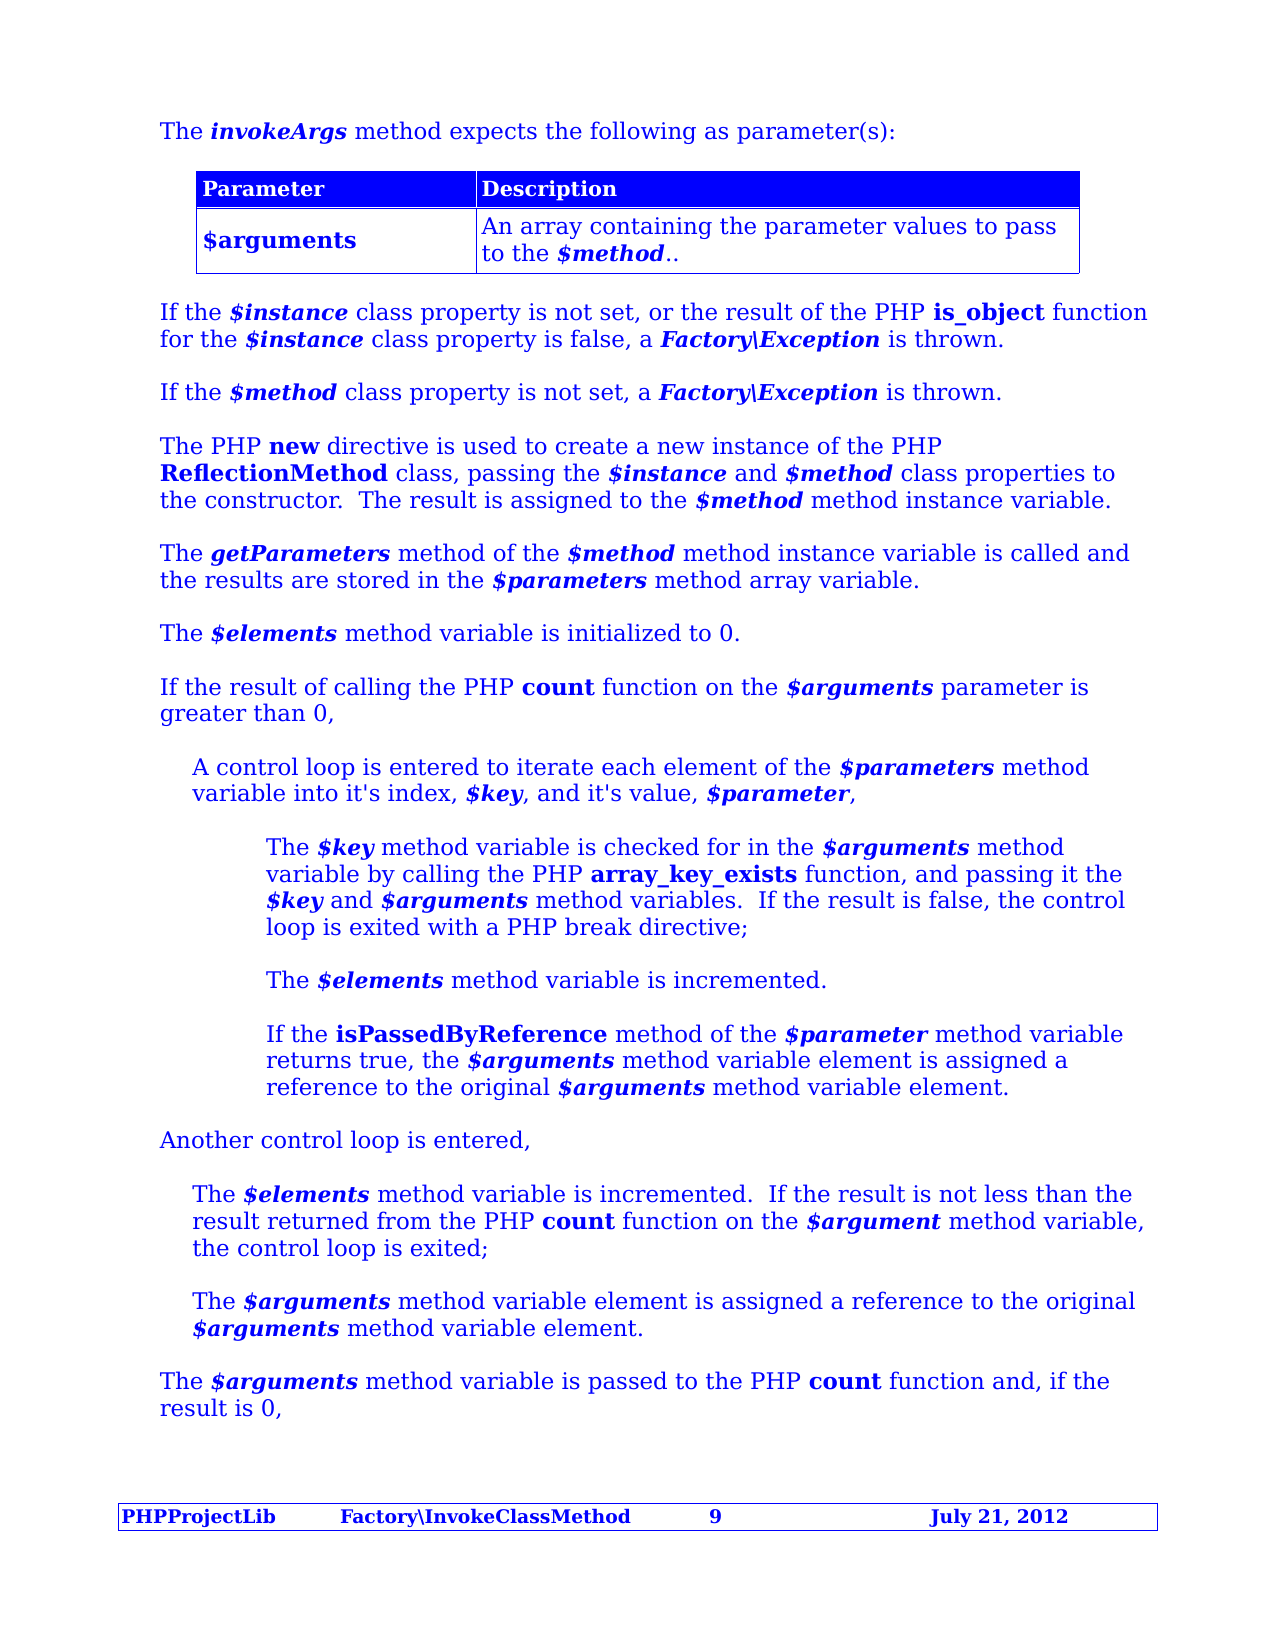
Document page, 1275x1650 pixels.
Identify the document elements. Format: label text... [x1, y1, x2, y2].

text Another control loop is entered, [159, 1128, 1157, 1154]
text The $elements method variable is incremented. If the result is not less than the result returned from the PHP count function on the $argument method variable, the control loop is exited; [192, 1181, 1157, 1261]
table_cell $arguments [197, 209, 476, 272]
text If the $method class property is not set, a Factory\Exception is thrown. [159, 379, 1157, 406]
text If the isPassedByReference method of the $parameter method variable returns true, the $arguments method variable element is assigned a reference to the original $arguments method variable element. [266, 1021, 1157, 1101]
text The $arguments method variable element is assigned a reference to the original $arguments method variable element. [192, 1288, 1157, 1341]
text The $elements method variable is initialized to 0. [159, 620, 1157, 647]
table_header Description [477, 172, 1079, 207]
text The $elements method variable is incremented. [266, 967, 1157, 994]
text The invokeArgs method expects the following as parameter(s): [159, 118, 1157, 145]
text If the result of calling the PHP count function on the $arguments parameter is greater than 0, [159, 673, 1157, 727]
table_cell An array containing the parameter values to pass to the $method.. [477, 209, 1079, 272]
text The $key method variable is checked for in the $arguments method variable by calling the PHP array_key_exists function, and passing it the $key and $arguments method variables. If the result is false, the control loop is exited with a PHP break directive; [266, 834, 1157, 941]
text A control loop is entered to iterate each element of the $parameters method variable into it's index, $key, and it's value, $parameter, [192, 754, 1157, 807]
text If the $instance class property is not set, or the result of the PHP is_object function for the $instance class property is false, a Factory\Exception is thrown. [159, 299, 1157, 353]
text The $arguments method variable is passed to the PHP count function and, if the result is 0, [159, 1368, 1157, 1422]
text The getParameters method of the $method method instance variable is called and the results are stored in the $parameters method array variable. [159, 540, 1157, 593]
table_header Parameter [197, 172, 476, 207]
text The PHP new directive is used to create a new instance of the PHP ReflectionMethod class, passing the $instance and $method class properties to the constructor. The result is assigned to the $method method instance variable. [159, 433, 1157, 513]
